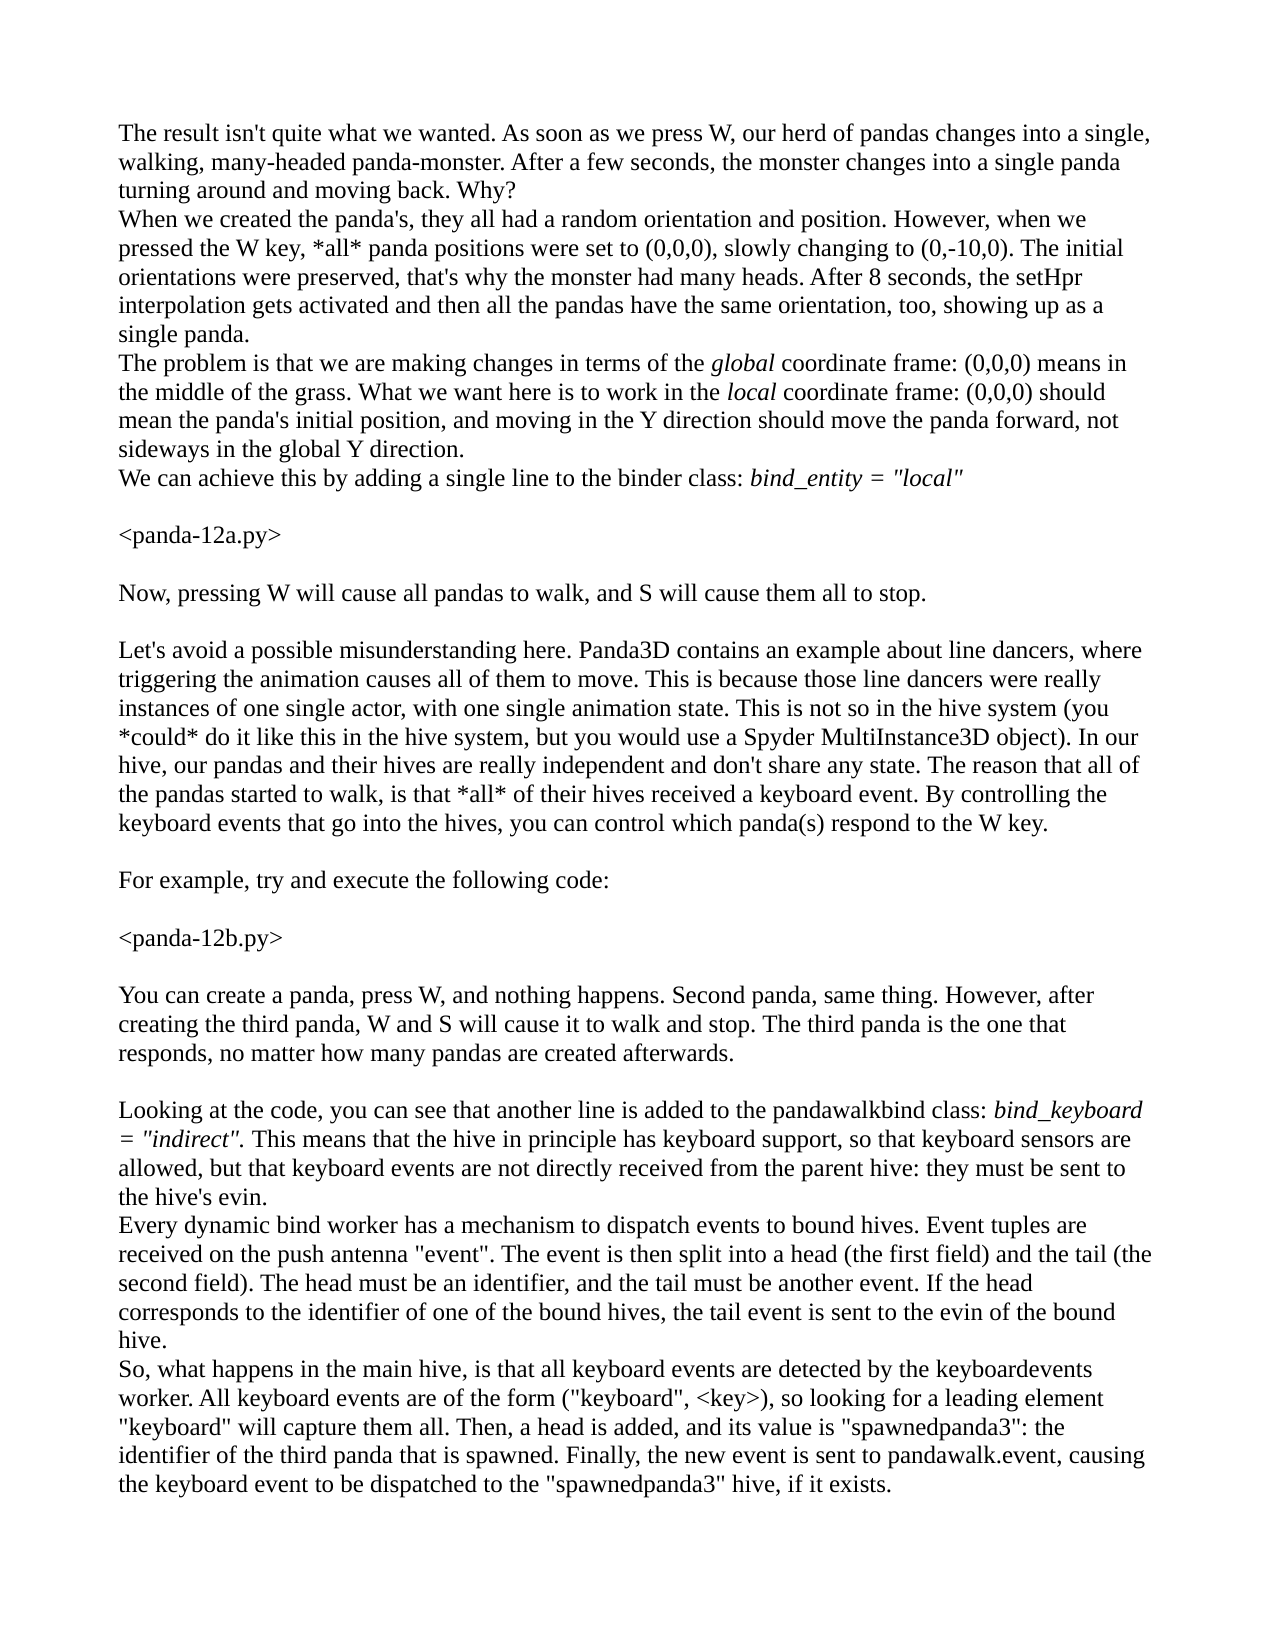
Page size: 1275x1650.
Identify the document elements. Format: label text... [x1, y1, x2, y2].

text Let's avoid a possible misunderstanding here. Panda3D contains an example about line dancers, where triggering the animation causes all of them to move. This is because those line dancers were really instances of one single actor, with one single animation state. This is not so in the hive system (you *could* do it like this in the hive system, but you would use a Spyder MultiInstance3D object). In our hive, our pandas and their hives are really independent and don't share any state. The reason that all of the pandas started to walk, is that *all* of their hives received a keyboard event. By controlling the keyboard events that go into the hives, you can control which panda(s) respond to the W key. [118, 636, 1157, 837]
text Now, pressing W will cause all pandas to walk, and S will cause them all to stop. [118, 578, 1157, 607]
text The problem is that we are making changes in terms of the global coordinate frame: (0,0,0) means in the middle of the grass. What we want here is to work in the local coordinate frame: (0,0,0) should mean the panda's initial position, and moving in the Y direction should move the panda forward, not sideways in the global Y direction. [118, 348, 1157, 463]
text <panda-12a.py> [118, 521, 1157, 549]
text When we created the panda's, they all had a random orientation and position. However, when we pressed the W key, *all* panda positions were set to (0,0,0), slowly changing to (0,-10,0). The initial orientations were preserved, that's why the monster had many heads. After 8 seconds, the setHpr interpolation gets activated and then all the pandas have the same orientation, too, showing up as a single panda. [118, 204, 1157, 348]
text Looking at the code, you can see that another line is added to the pandawalkbind class: bind_keyboard = "indirect". This means that the hive in principle has keyboard support, so that keyboard sensors are allowed, but that keyboard events are not directly received from the parent hive: they must be sent to the hive's evin. [118, 1096, 1157, 1211]
text You can create a panda, press W, and nothing happens. Second panda, same thing. However, after creating the third panda, W and S will cause it to walk and stop. The third panda is the one that responds, no matter how many pandas are created afterwards. [118, 981, 1157, 1067]
text So, what happens in the main hive, is that all keyboard events are detected by the keyboardevents worker. All keyboard events are of the form ("keyboard", <key>), so looking for a leading element "keyboard" will capture them all. Then, a head is added, and its value is "spawnedpanda3": the identifier of the third panda that is spawned. Finally, the new event is sent to pandawalk.event, causing the keyboard event to be dispatched to the "spawnedpanda3" hive, if it exists. [118, 1354, 1157, 1498]
text For example, try and execute the following code: [118, 866, 1157, 894]
text We can achieve this by adding a single line to the binder class: bind_entity = "local" [118, 463, 1157, 492]
text Every dynamic bind worker has a mechanism to dispatch events to bound hives. Event tuples are received on the push antenna "event". The event is then split into a head (the first field) and the tail (the second field). The head must be an identifier, and the tail must be another event. If the head corresponds to the identifier of one of the bound hives, the tail event is sent to the evin of the bound hive. [118, 1211, 1157, 1354]
text The result isn't quite what we wanted. As soon as we press W, our herd of pandas changes into a single, walking, many-headed panda-monster. After a few seconds, the monster changes into a single panda turning around and moving back. Why? [118, 118, 1157, 204]
text <panda-12b.py> [118, 923, 1157, 952]
